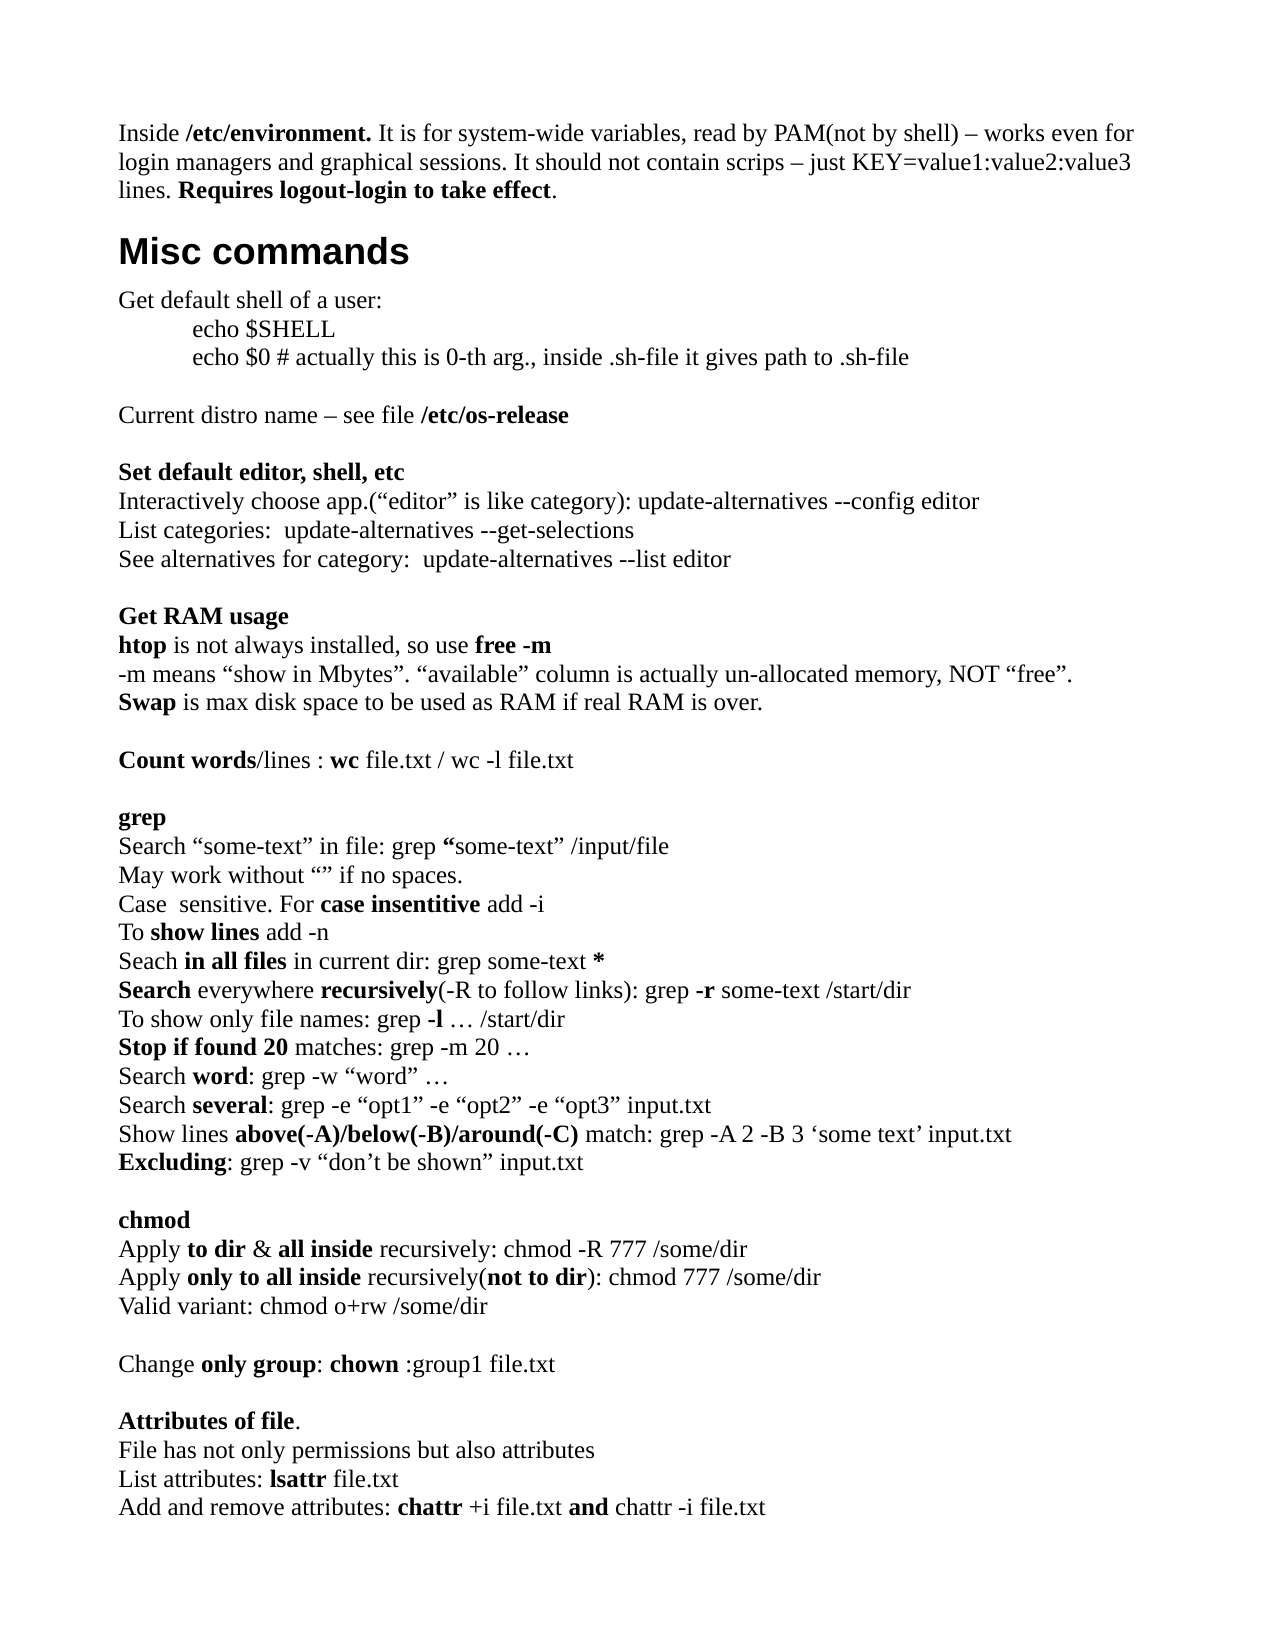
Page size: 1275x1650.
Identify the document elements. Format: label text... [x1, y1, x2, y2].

text See alternatives for category: update-alternatives --list editor [118, 544, 1157, 572]
text Search several: grep -e “opt1” -e “opt2” -e “opt3” input.txt [118, 1090, 1157, 1119]
text To show only file names: grep -l … /start/dir [118, 1004, 1157, 1032]
text File has not only permissions but also attributes [118, 1435, 1157, 1464]
text To show lines add -n [118, 917, 1157, 946]
text grep [118, 802, 1157, 831]
text Apply to dir & all inside recursively: chmod -R 777 /some/dir [118, 1234, 1157, 1262]
text Count words/lines : wc file.txt / wc -l file.txt [118, 745, 1157, 774]
text List attributes: lsattr file.txt [118, 1464, 1157, 1492]
text Inside /etc/environment. It is for system-wide variables, read by PAM(not by shell) – works even for login managers and graphical sessions. It should not contain scrips – just KEY=value1:value2:value3 lines. Requires logout-login to take effect. [118, 118, 1157, 204]
text Get default shell of a user: [118, 285, 1157, 314]
text Search “some-text” in file: grep “some-text” /input/file [118, 831, 1157, 860]
text Search everywhere recursively(-R to follow links): grep -r some-text /start/dir [118, 975, 1157, 1004]
text May work without “” if no spaces. [118, 860, 1157, 889]
text Add and remove attributes: chattr +i file.txt and chattr -i file.txt [118, 1492, 1157, 1521]
text List categories: update-alternatives --get-selections [118, 515, 1157, 544]
text Get RAM usage [118, 601, 1157, 630]
text Valid variant: chmod o+rw /some/dir [118, 1291, 1157, 1320]
text Swap is max disk space to be used as RAM if real RAM is over. [118, 687, 1157, 716]
text chmod [118, 1205, 1157, 1234]
text Interactively choose app.(“editor” is like category): update-alternatives --config editor [118, 486, 1157, 515]
text Show lines above(-A)/below(-B)/around(-C) match: grep -A 2 -B 3 ‘some text’ input.txt [118, 1119, 1157, 1147]
text Stop if found 20 matches: grep -m 20 … [118, 1032, 1157, 1061]
text Change only group: chown :group1 file.txt [118, 1349, 1157, 1377]
text Current distro name – see file /etc/os-release [118, 400, 1157, 429]
text Attributes of file. [118, 1406, 1157, 1435]
text echo $SHELL [118, 314, 1157, 342]
text htop is not always installed, so use free -m [118, 630, 1157, 659]
text Seach in all files in current dir: grep some-text * [118, 946, 1157, 975]
text Apply only to all inside recursively(not to dir): chmod 777 /some/dir [118, 1262, 1157, 1291]
text echo $0 # actually this is 0-th arg., inside .sh-file it gives path to .sh-file [118, 342, 1157, 371]
subtitle Misc commands [118, 229, 1157, 272]
text Case sensitive. For case insentitive add -i [118, 889, 1157, 917]
text Search word: grep -w “word” … [118, 1061, 1157, 1090]
text Set default editor, shell, etc [118, 457, 1157, 486]
text Excluding: grep -v “don’t be shown” input.txt [118, 1147, 1157, 1176]
text -m means “show in Mbytes”. “available” column is actually un-allocated memory, NOT “free”. [118, 659, 1157, 687]
